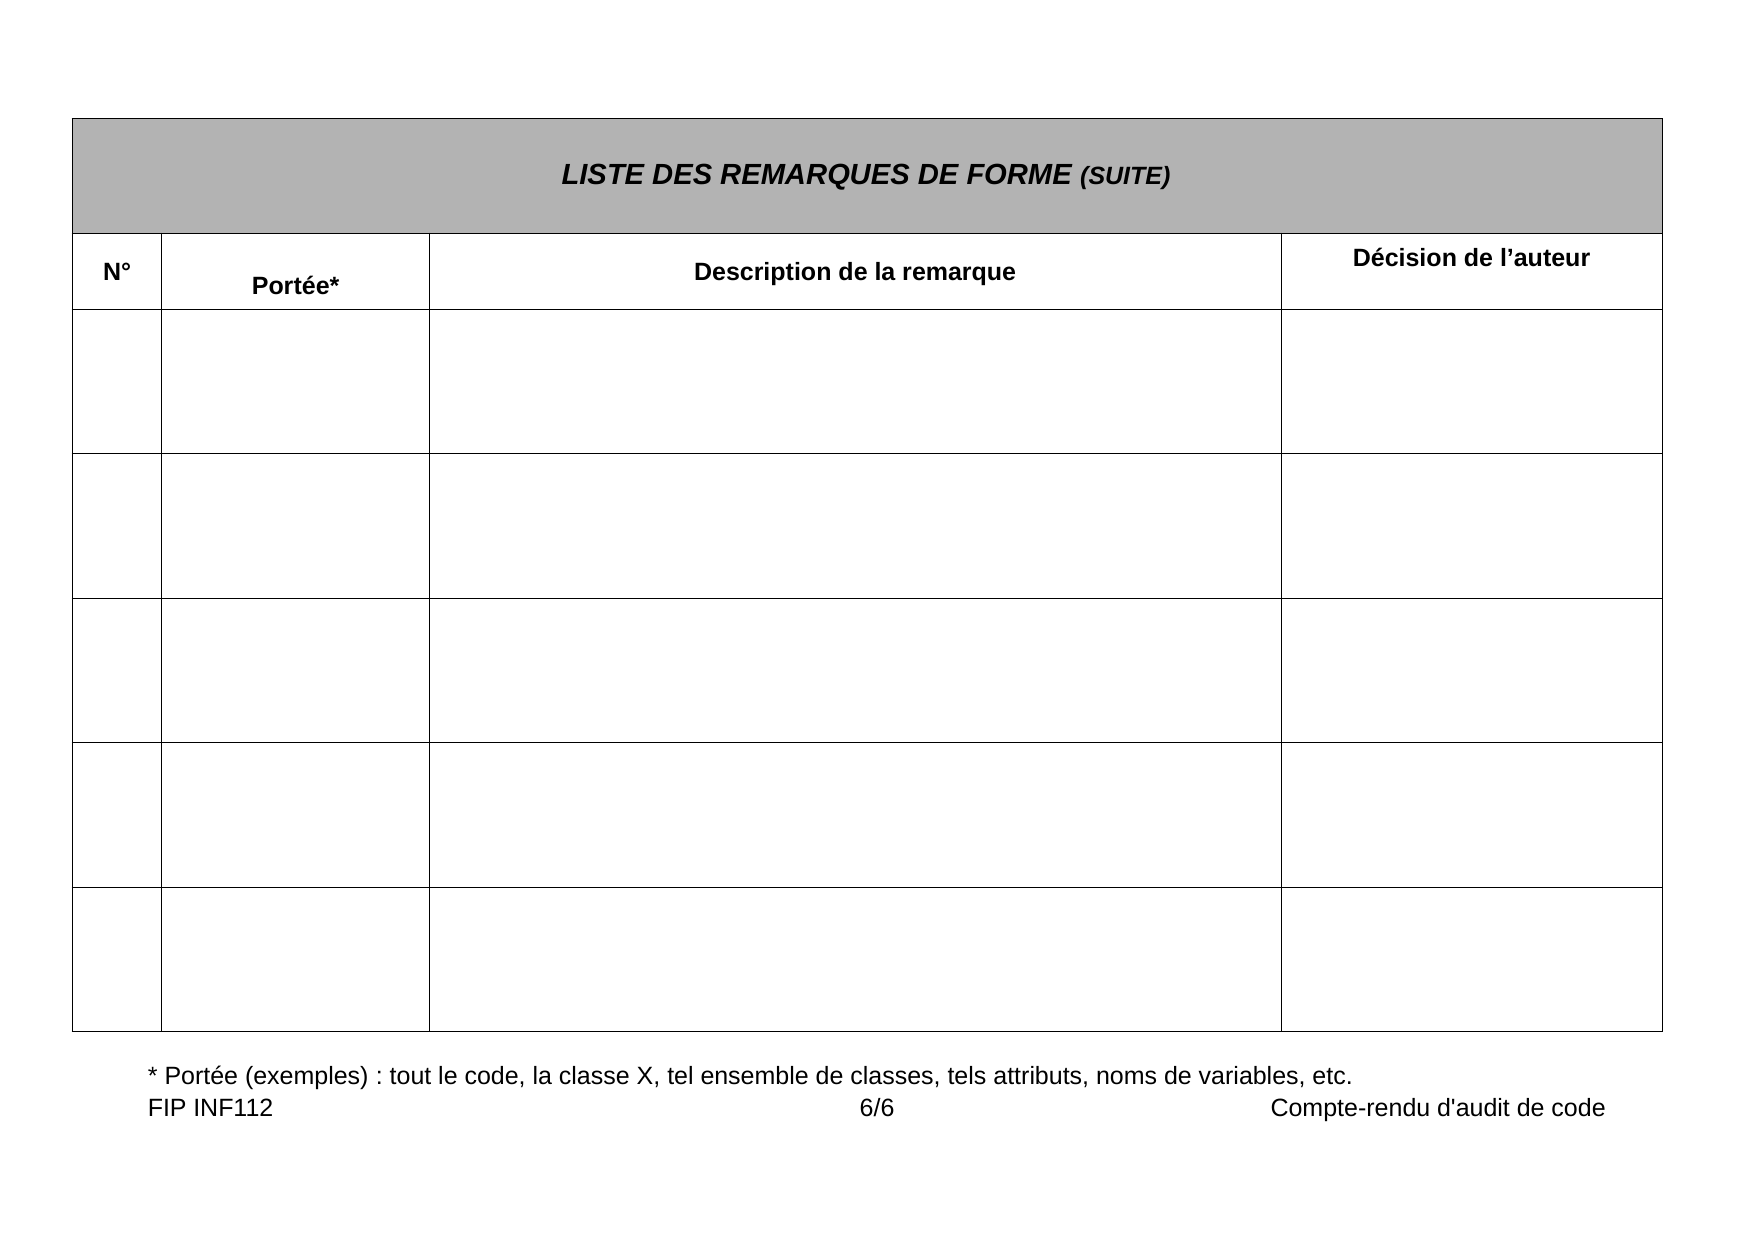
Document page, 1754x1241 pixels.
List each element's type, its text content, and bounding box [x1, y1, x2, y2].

table_cell [1282, 454, 1662, 598]
table_cell [73, 310, 161, 453]
table_cell Décision de l’auteur [1282, 234, 1662, 309]
table_cell [430, 888, 1281, 1031]
table_cell [430, 310, 1281, 453]
table_cell [73, 599, 161, 742]
table_cell [73, 454, 161, 598]
table_cell [162, 310, 429, 453]
table_cell Description de la remarque [430, 234, 1281, 309]
table_cell Portée* [162, 234, 429, 309]
table_cell LISTE DES REMARQUES DE FORME (SUITE) [73, 119, 1662, 233]
table_cell [1282, 310, 1662, 453]
table_cell [430, 454, 1281, 598]
table_cell [73, 743, 161, 887]
table_cell [430, 743, 1281, 887]
table_cell [1282, 599, 1662, 742]
table_cell [430, 599, 1281, 742]
table_cell [1282, 743, 1662, 887]
table_cell [162, 454, 429, 598]
table_cell [1282, 888, 1662, 1031]
table_cell [162, 743, 429, 887]
table_cell [73, 888, 161, 1031]
text * Portée (exemples) : tout le code, la classe X, tel ensemble de classes, tels attributs, noms de variables, etc. [148, 1061, 1606, 1090]
table_cell N° [73, 234, 161, 309]
table_cell [162, 599, 429, 742]
table_cell [162, 888, 429, 1031]
